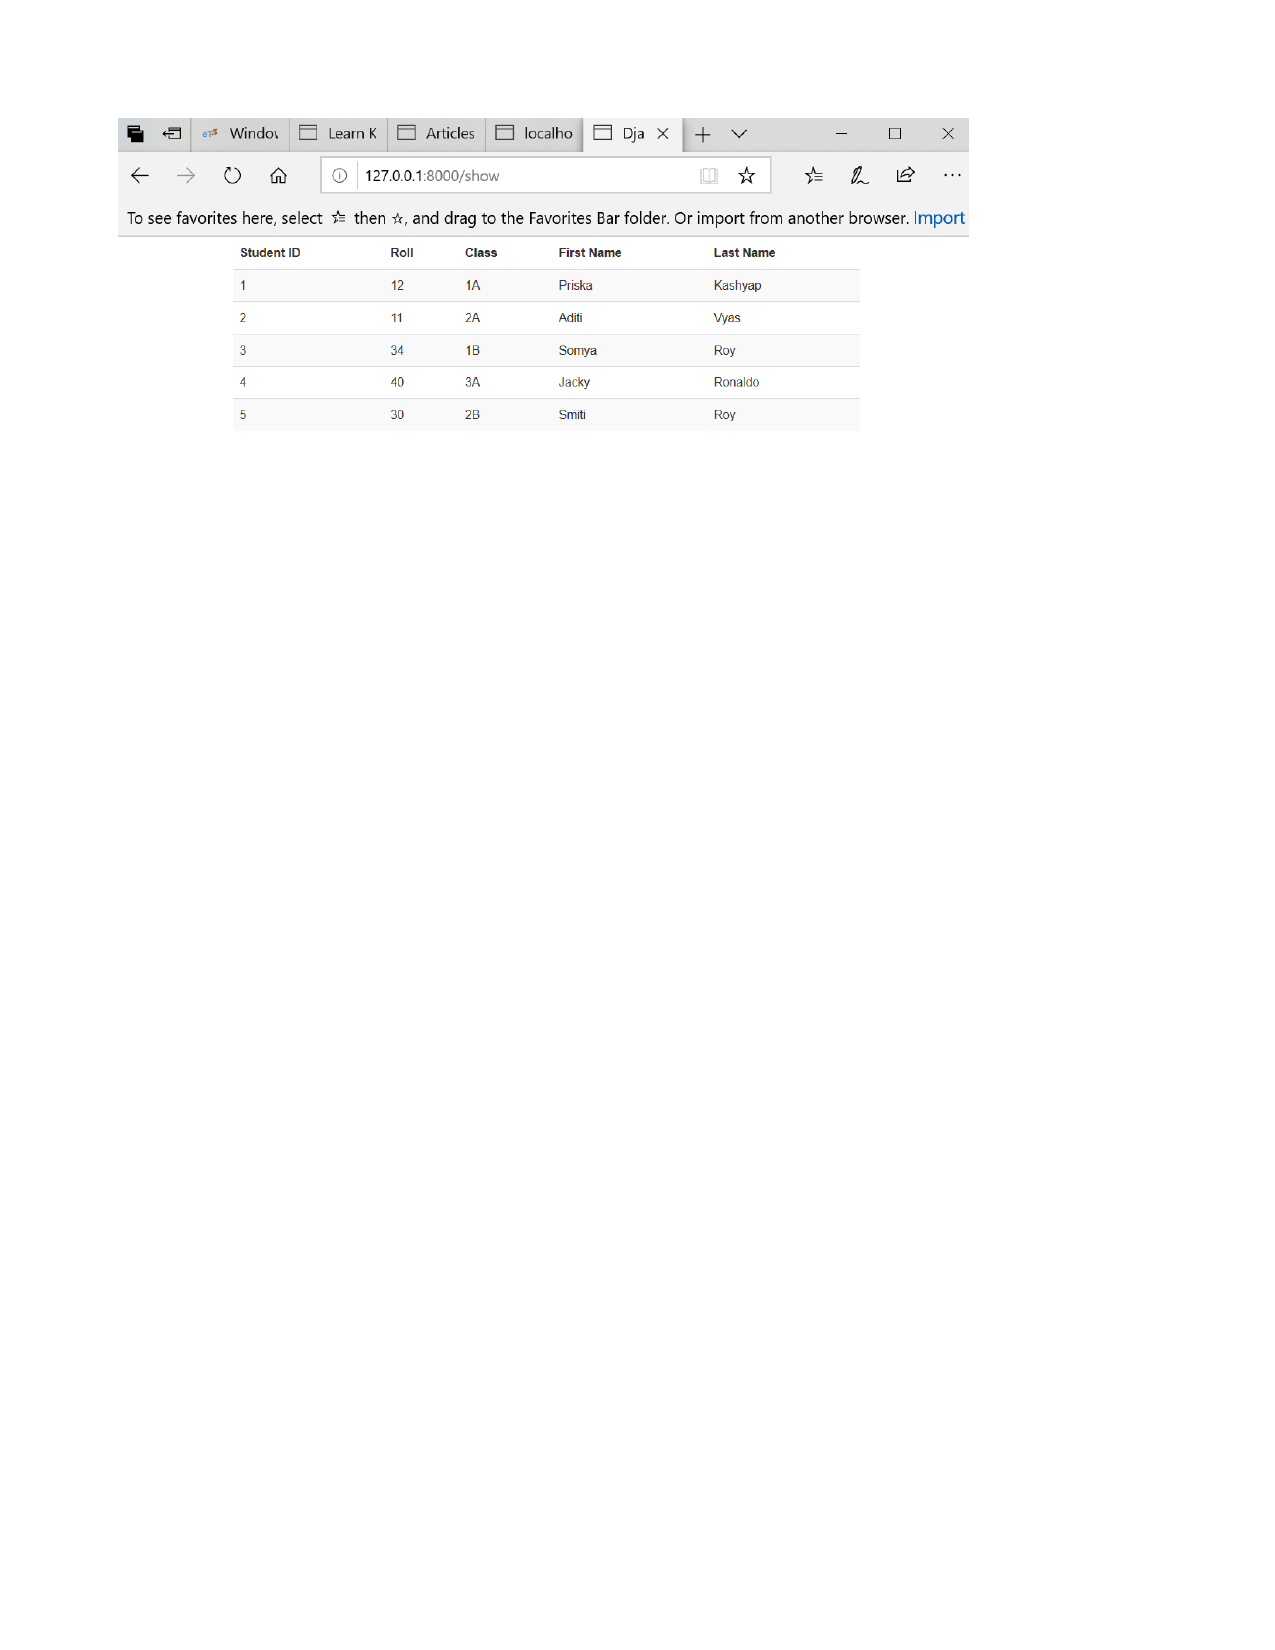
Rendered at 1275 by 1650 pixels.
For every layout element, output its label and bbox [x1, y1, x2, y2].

picture [118, 118, 969, 507]
